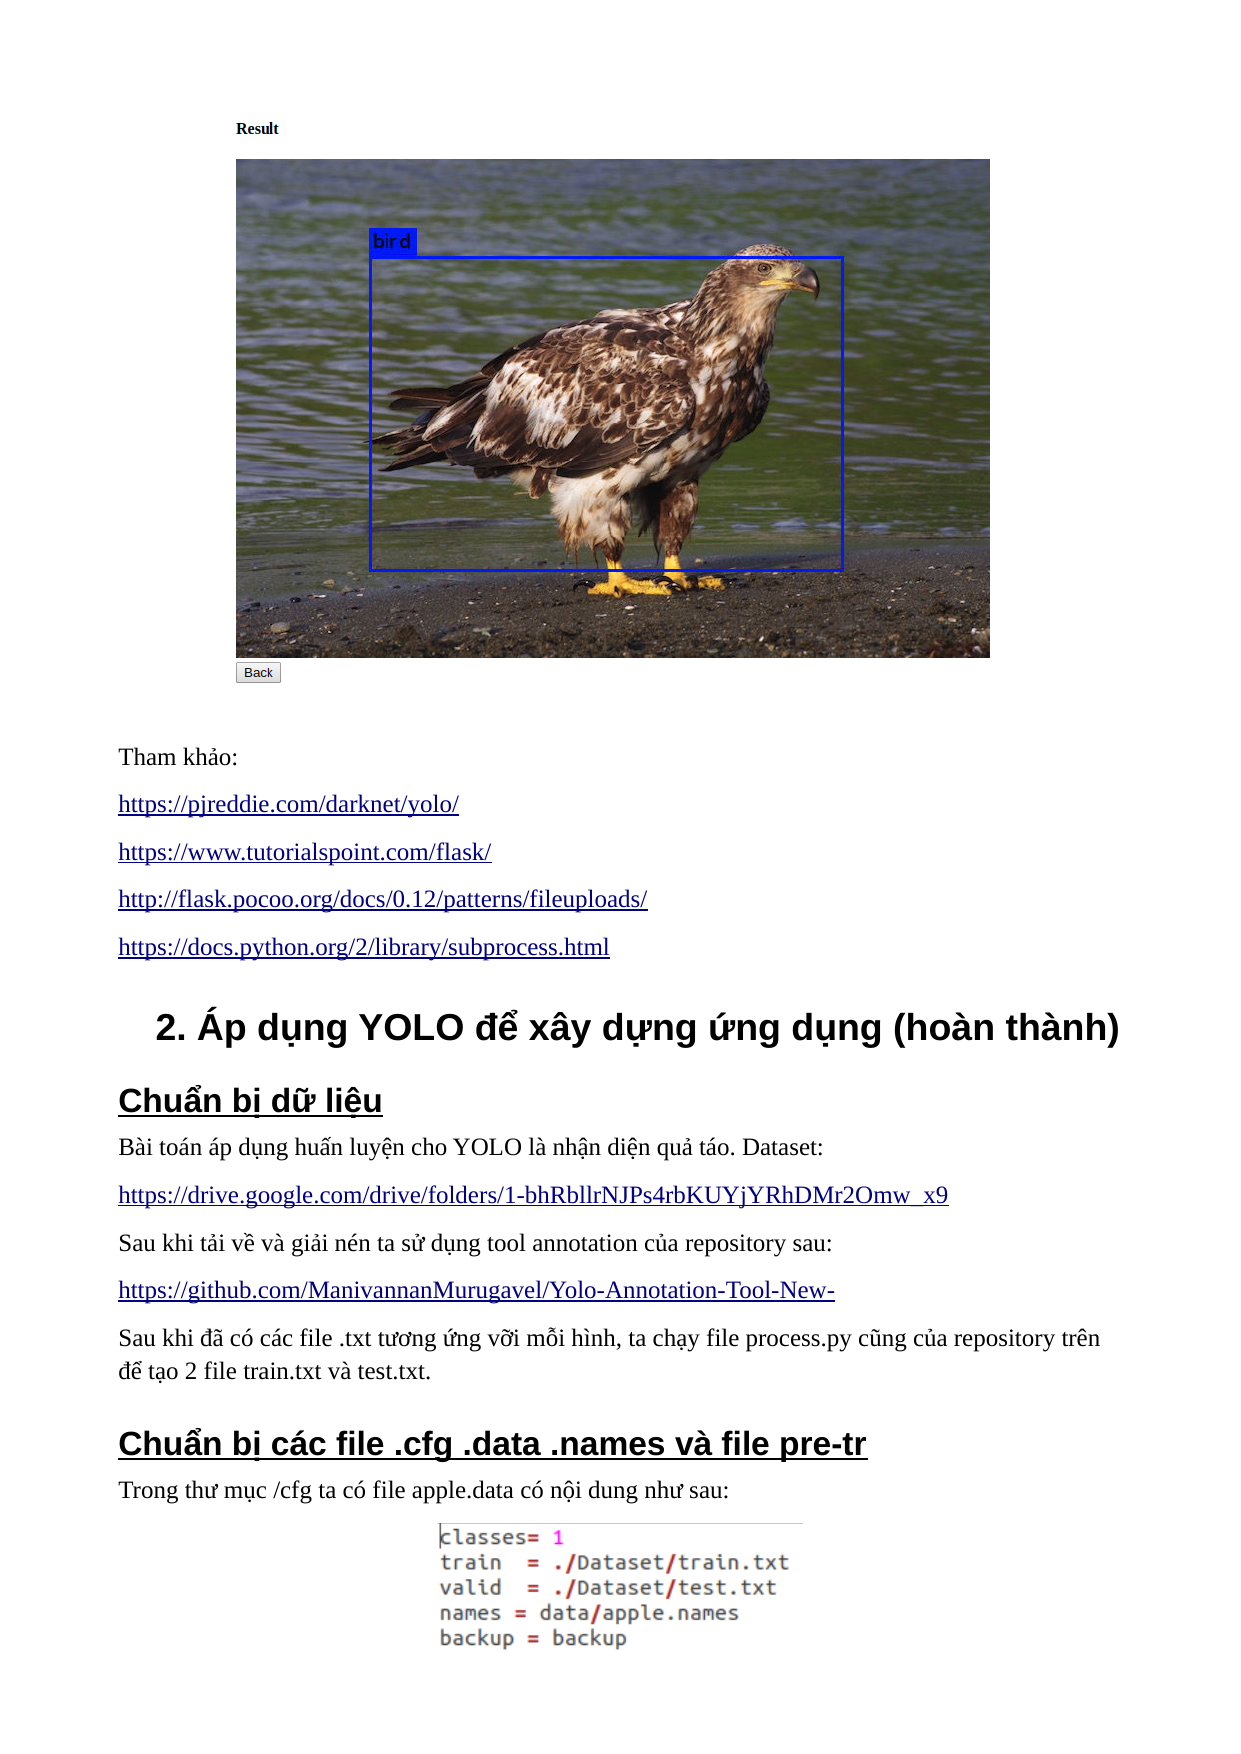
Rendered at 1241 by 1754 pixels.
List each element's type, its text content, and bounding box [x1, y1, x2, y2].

subtitle Chuẩn bị các file .cfg .data .names và file pre-tr [118, 1424, 1122, 1463]
text https://www.tutorialspoint.com/flask/ [118, 837, 1122, 866]
text Sau khi đã có các file .txt tương ứng vỡi mỗi hình, ta chạy file process.py cũng của repository trên để tạo 2 file train.txt và test.txt. [118, 1323, 1122, 1384]
text https://docs.python.org/2/library/subprocess.html [118, 932, 1122, 961]
text Bài toán áp dụng huấn luyện cho YOLO là nhận diện quả táo. Dataset: [118, 1132, 1122, 1161]
subtitle Áp dụng YOLO để xây dựng ứng dụng (hoàn thành) [155, 1005, 1122, 1048]
picture [230, 118, 1011, 690]
text Tham khảo: [118, 742, 1122, 771]
text https://drive.google.com/drive/folders/1-bhRbllrNJPs4rbKUYjYRhDMr2Omw_x9 [118, 1180, 1122, 1209]
text Trong thư mục /cfg ta có file apple.data có nội dung như sau: [118, 1475, 1122, 1504]
subtitle Chuẩn bị dữ liệu [118, 1081, 1122, 1120]
text http://flask.pocoo.org/docs/0.12/patterns/fileuploads/ [118, 884, 1122, 913]
text https://github.com/ManivannanMurugavel/Yolo-Annotation-Tool-New- [118, 1275, 1122, 1304]
text Sau khi tải về và giải nén ta sử dụng tool annotation của repository sau: [118, 1228, 1122, 1256]
picture [437, 1523, 803, 1658]
text https://pjreddie.com/darknet/yolo/ [118, 789, 1122, 818]
